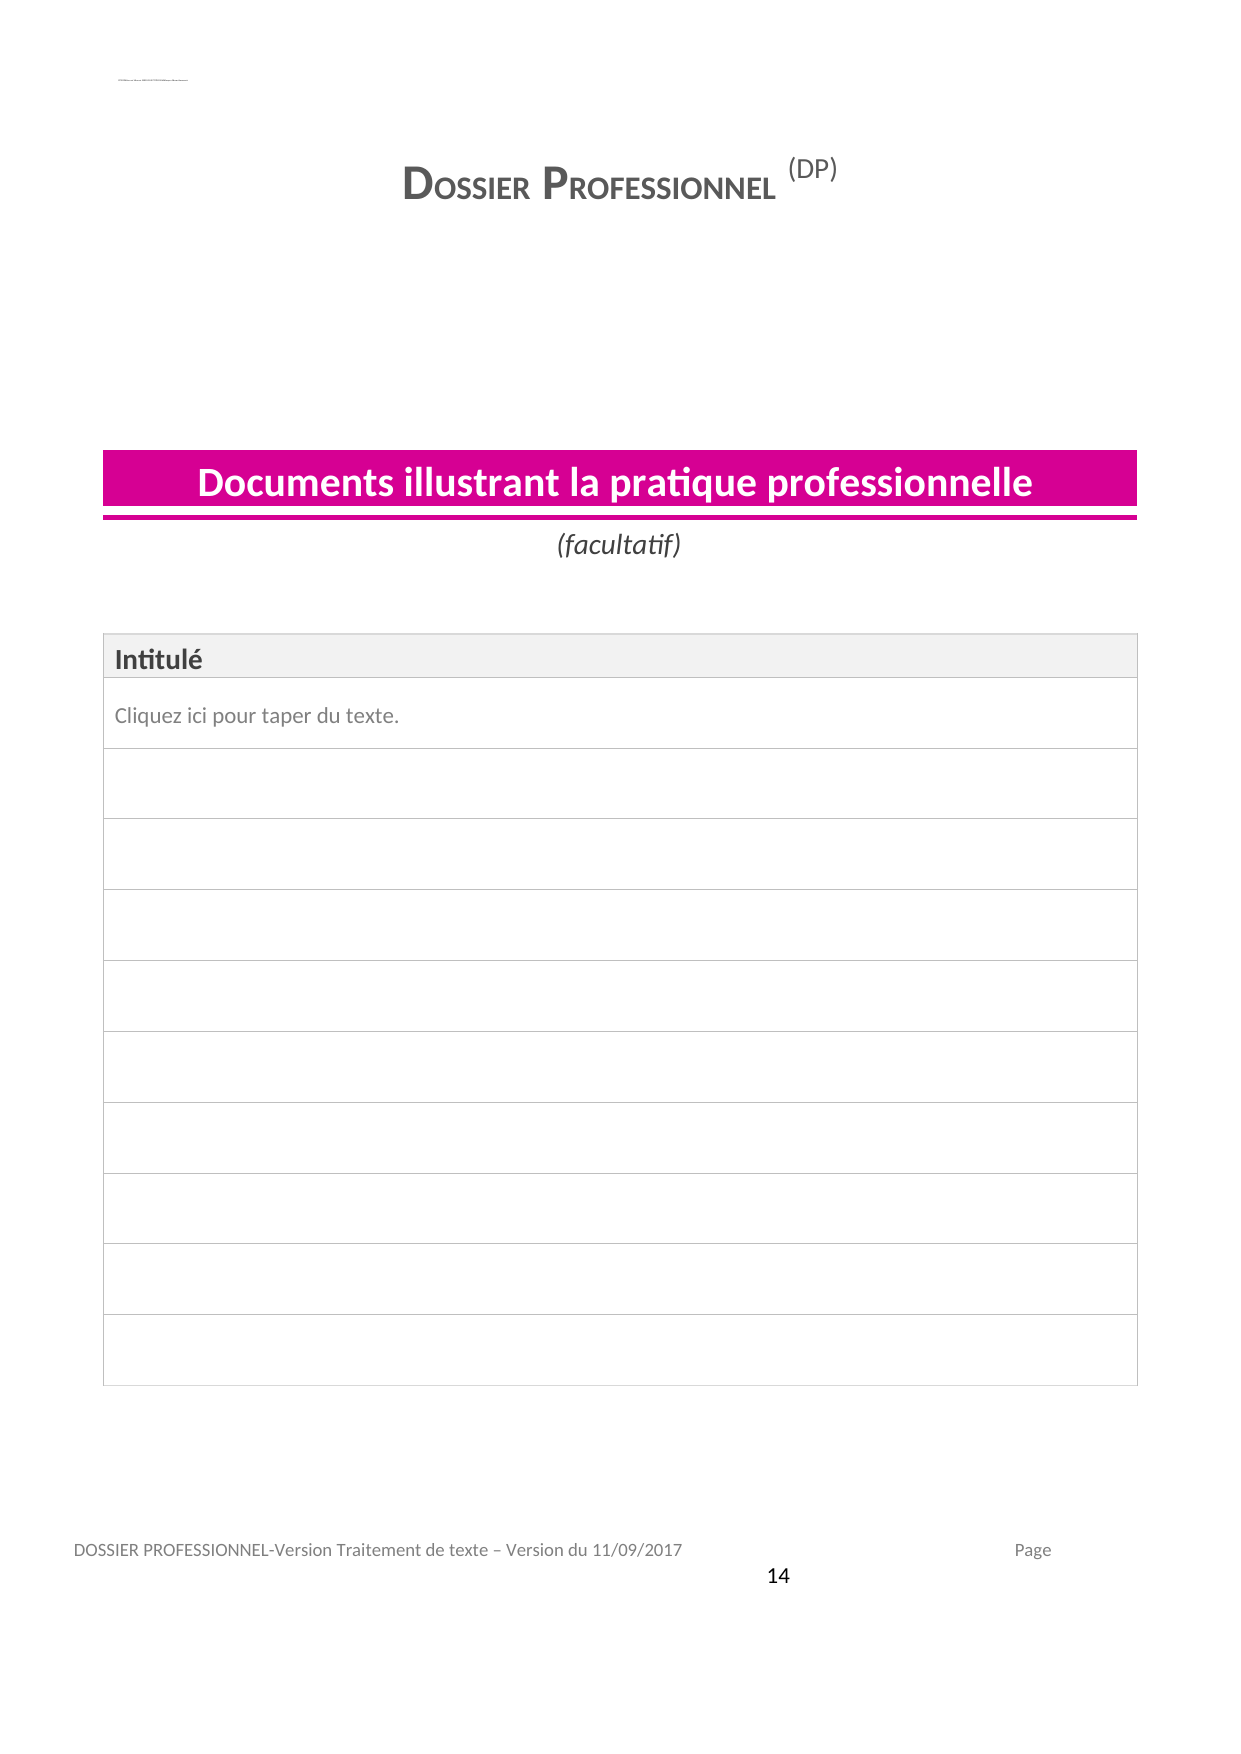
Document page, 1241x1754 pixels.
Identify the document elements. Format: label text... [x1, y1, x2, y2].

table_cell Cliquez ici pour taper du texte. [104, 678, 1137, 747]
table_header Documents illustrant la pratique professionnelle [103, 450, 1137, 506]
table_cell [104, 1244, 1137, 1314]
table_cell [104, 1315, 1137, 1385]
table_cell [104, 1103, 1137, 1172]
table_cell Intitulé [104, 635, 1137, 677]
table_cell [104, 961, 1137, 1031]
table_cell [104, 819, 1137, 889]
table_cell [104, 749, 1137, 818]
table_cell [103, 506, 1137, 515]
table_cell [104, 890, 1137, 960]
table_cell [104, 1032, 1137, 1102]
table_cell [104, 1174, 1137, 1243]
table_cell (facultatif) [103, 520, 1137, 633]
